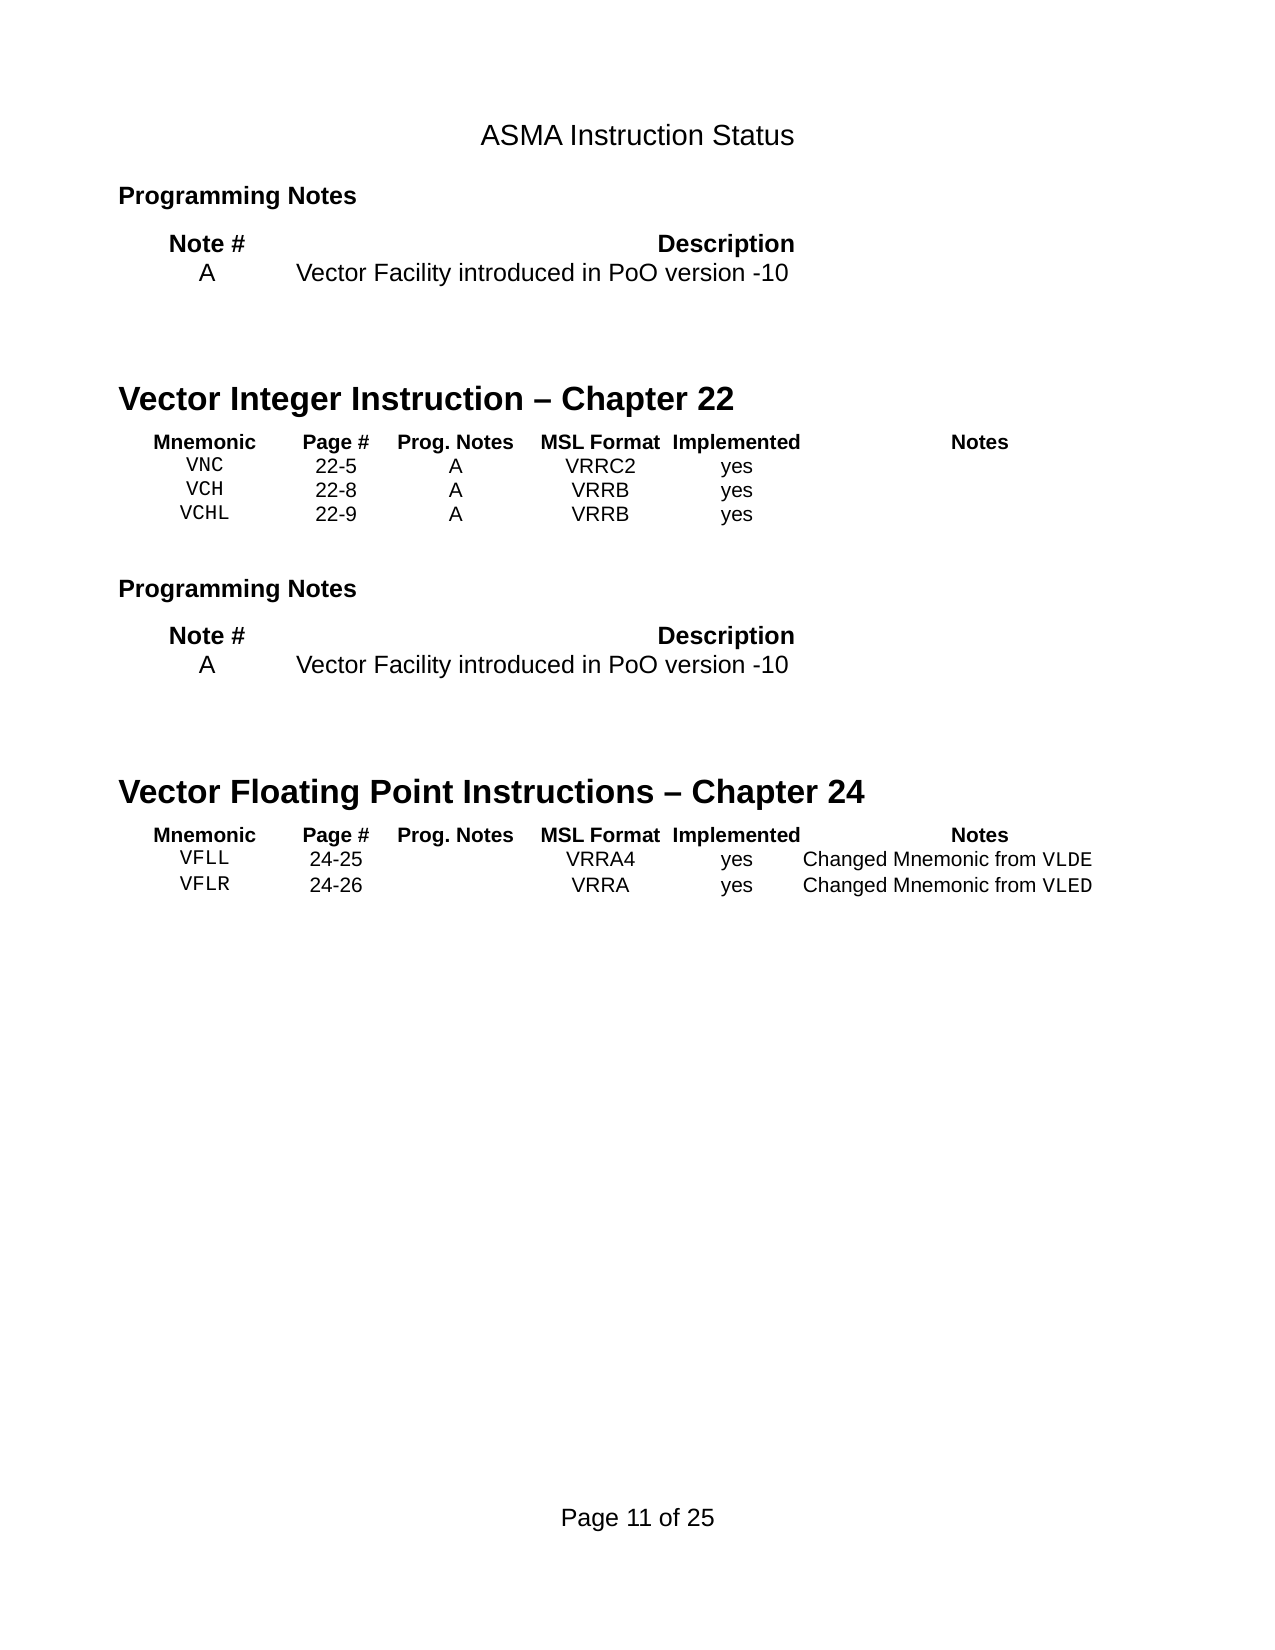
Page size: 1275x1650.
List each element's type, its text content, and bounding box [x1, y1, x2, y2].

table_cell VRRB [530, 478, 671, 502]
table_cell VRRA [530, 873, 671, 898]
table_header Page # [291, 430, 381, 454]
table_cell A [381, 454, 530, 478]
table_cell yes [671, 847, 803, 872]
table_cell A [118, 650, 296, 679]
table_cell VRRC2 [530, 454, 671, 478]
table_cell VFLL [118, 847, 291, 872]
table_header Mnemonic [118, 430, 291, 454]
table_cell [803, 454, 1157, 478]
table_cell yes [671, 454, 803, 478]
table_cell [803, 502, 1157, 526]
table_header MSL Format [530, 430, 671, 454]
table_header Prog. Notes [381, 823, 530, 847]
table_header Description [296, 621, 1157, 650]
text Programming Notes [118, 181, 1157, 210]
table_header Description [296, 229, 1157, 257]
table_header Mnemonic [118, 823, 291, 847]
table_cell 22-9 [291, 502, 381, 526]
table_cell VFLR [118, 873, 291, 898]
table_cell Changed Mnemonic from VLED [803, 873, 1157, 898]
table_header MSL Format [530, 823, 671, 847]
table_cell A [381, 502, 530, 526]
table_header Note # [118, 229, 296, 257]
table_cell 22-8 [291, 478, 381, 502]
text Programming Notes [118, 574, 1157, 602]
table_cell Vector Facility introduced in PoO version -10 [296, 650, 1157, 679]
table_cell 24-26 [291, 873, 381, 898]
table_cell VRRB [530, 502, 671, 526]
table_header Implemented [671, 823, 803, 847]
table_header Implemented [671, 430, 803, 454]
table_cell A [118, 258, 296, 286]
subtitle Vector Integer Instruction – Chapter 22 [118, 379, 1157, 418]
table_header Notes [803, 430, 1157, 454]
table_header Prog. Notes [381, 430, 530, 454]
table_cell A [381, 478, 530, 502]
table_header Notes [803, 823, 1157, 847]
table_cell VCHL [118, 502, 291, 526]
table_cell [381, 847, 530, 872]
table_header Note # [118, 621, 296, 650]
subtitle Vector Floating Point Instructions – Chapter 24 [118, 772, 1157, 810]
table_cell [803, 478, 1157, 502]
table_cell 24-25 [291, 847, 381, 872]
table_cell VRRA4 [530, 847, 671, 872]
table_header Page # [291, 823, 381, 847]
table_cell yes [671, 502, 803, 526]
table_cell 22-5 [291, 454, 381, 478]
table_cell Changed Mnemonic from VLDE [803, 847, 1157, 872]
table_cell yes [671, 873, 803, 898]
table_cell VNC [118, 454, 291, 478]
table_cell [381, 873, 530, 898]
table_cell yes [671, 478, 803, 502]
table_cell Vector Facility introduced in PoO version -10 [296, 258, 1157, 286]
table_cell VCH [118, 478, 291, 502]
